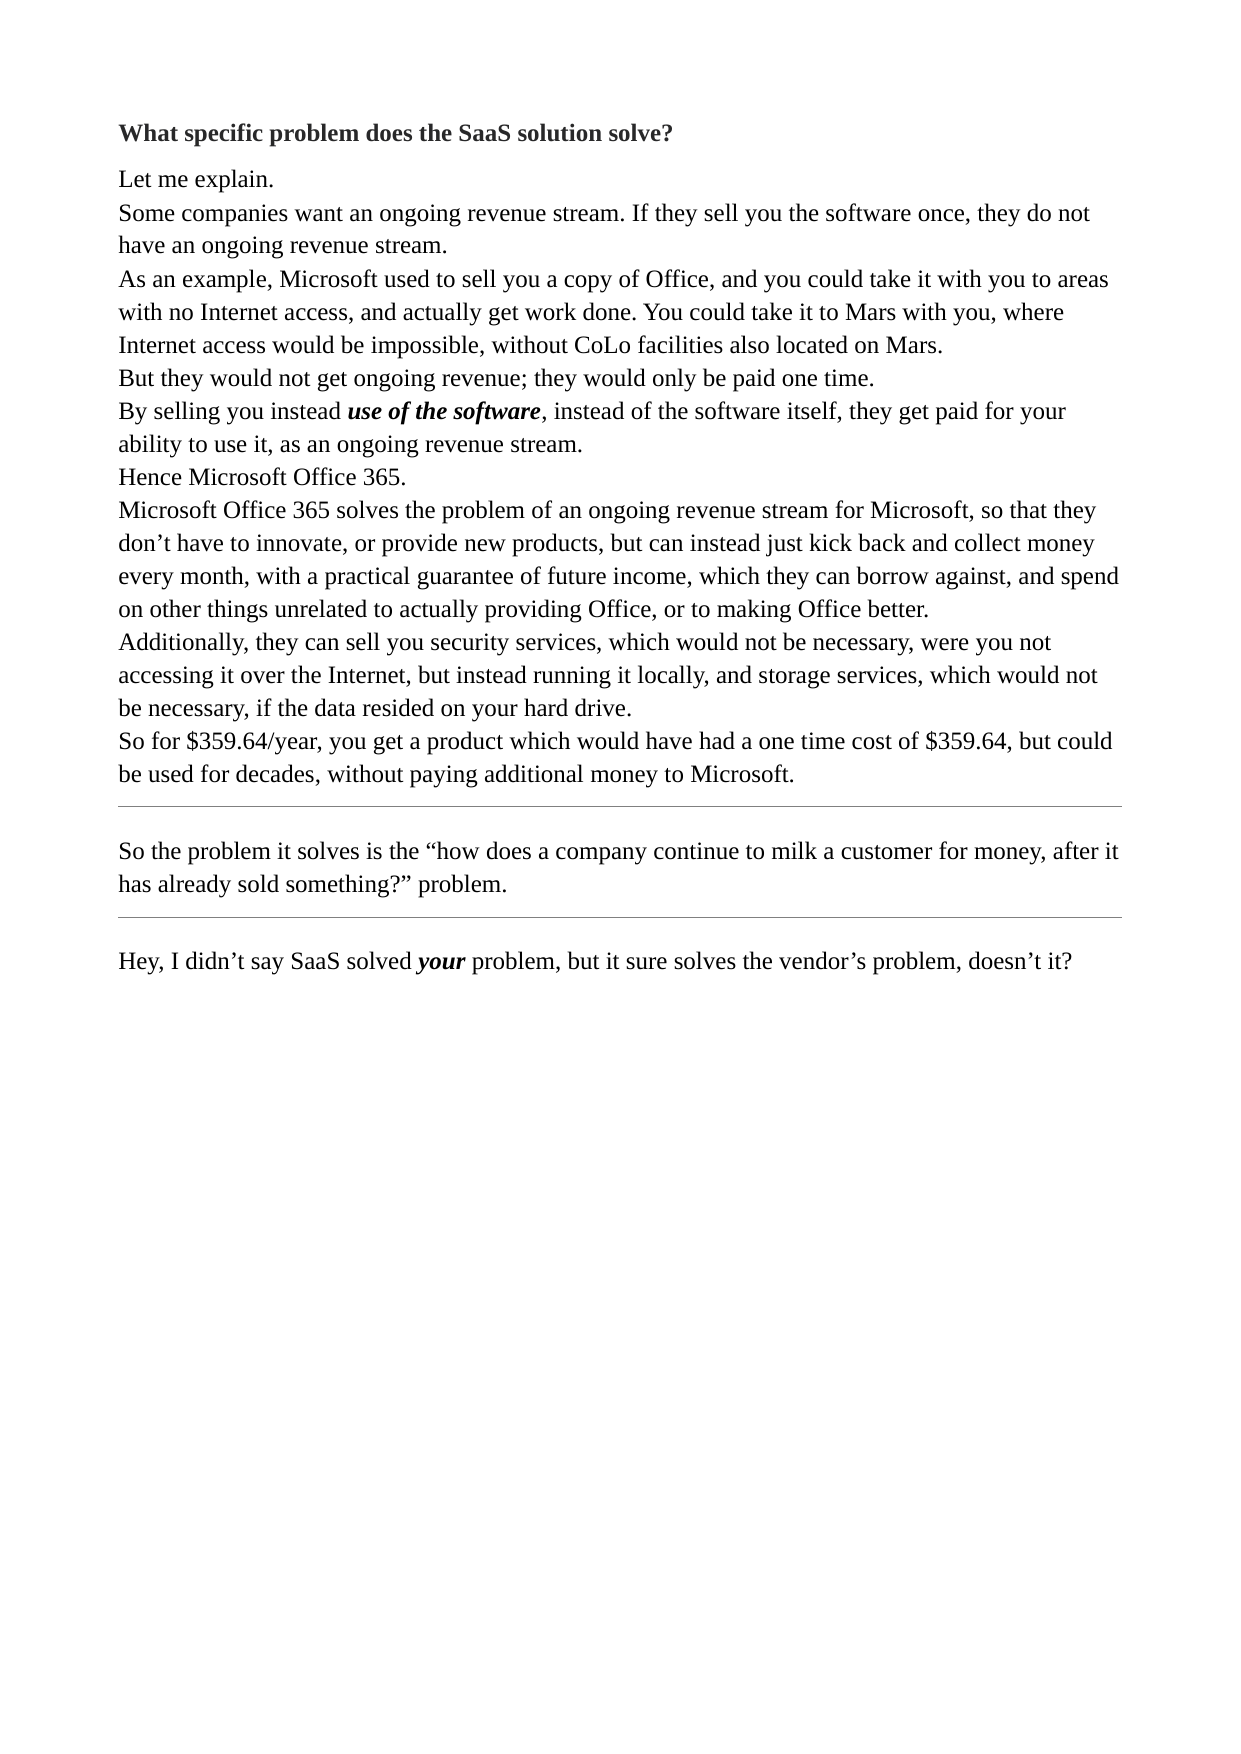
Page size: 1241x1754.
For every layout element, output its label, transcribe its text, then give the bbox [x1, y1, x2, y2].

text Some companies want an ongoing revenue stream. If they sell you the software once, they do not have an ongoing revenue stream. [118, 198, 1122, 259]
text Let me explain. [118, 164, 1122, 193]
text What specific problem does the SaaS solution solve? [118, 118, 1122, 147]
text But they would not get ongoing revenue; they would only be paid one time. [118, 363, 1122, 391]
text Hey, I didn’t say SaaS solved your problem, but it sure solves the vendor’s problem, doesn’t it? [118, 946, 1122, 975]
text Microsoft Office 365 solves the problem of an ongoing revenue stream for Microsoft, so that they don’t have to innovate, or provide new products, but can instead just kick back and collect money every month, with a practical guarantee of future income, which they can borrow against, and spend on other things unrelated to actually providing Office, or to making Office better. [118, 495, 1122, 623]
text Additionally, they can sell you security services, which would not be necessary, were you not accessing it over the Internet, but instead running it locally, and storage services, which would not be necessary, if the data resided on your hard drive. [118, 627, 1122, 722]
text As an example, Microsoft used to sell you a copy of Office, and you could take it with you to areas with no Internet access, and actually get work done. You could take it to Mars with you, where Internet access would be impossible, without CoLo facilities also located on Mars. [118, 264, 1122, 358]
text Hence Microsoft Office 365. [118, 462, 1122, 491]
text So for $359.64/year, you get a product which would have had a one time cost of $359.64, but could be used for decades, without paying additional money to Microsoft. [118, 726, 1122, 788]
text So the problem it solves is the “how does a company continue to milk a customer for money, after it has already sold something?” problem. [118, 836, 1122, 898]
text By selling you instead use of the software, instead of the software itself, they get paid for your ability to use it, as an ongoing revenue stream. [118, 396, 1122, 457]
